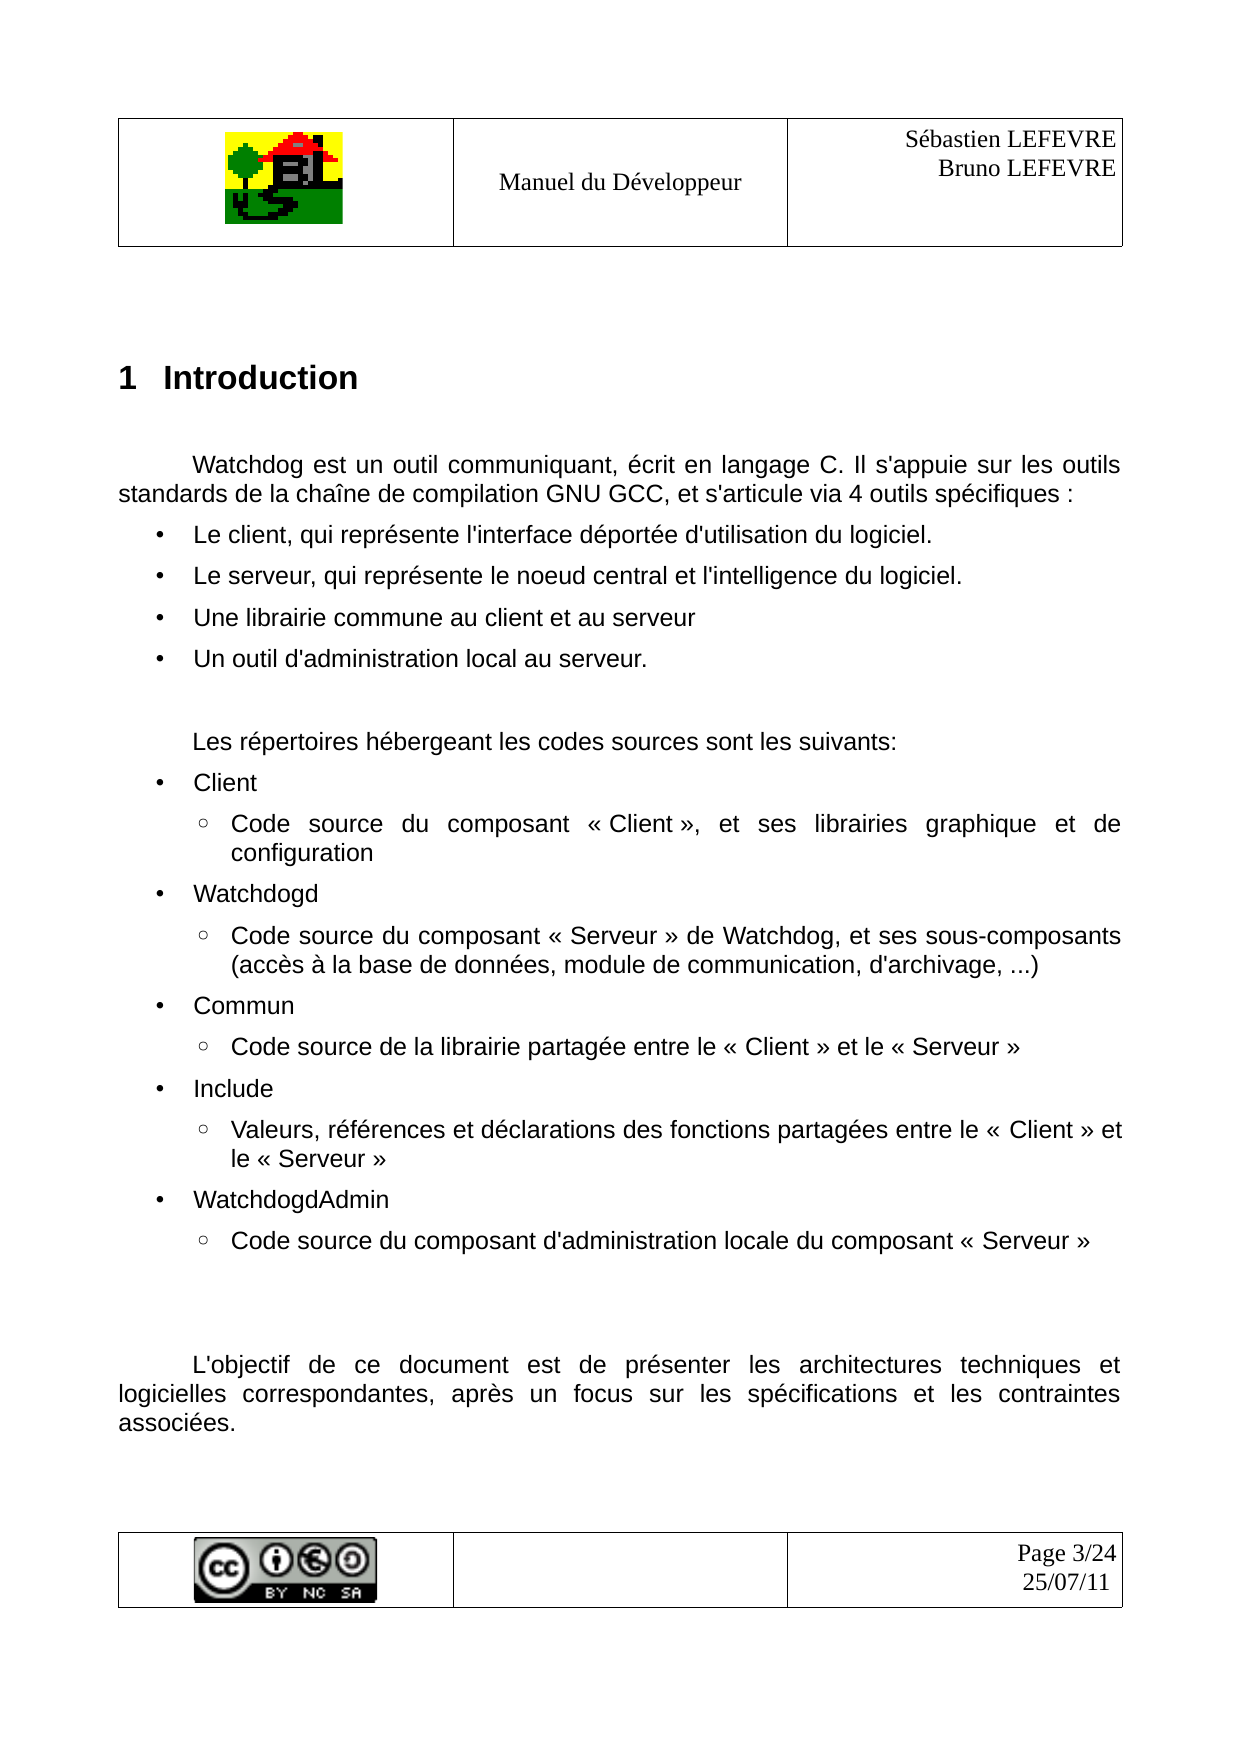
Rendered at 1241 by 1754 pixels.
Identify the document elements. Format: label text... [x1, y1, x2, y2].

list Code source de la librairie partagée entre le « Client » et le « Serveur » [193, 1032, 1122, 1061]
subtitle Introduction [118, 358, 1122, 396]
list Code source du composant « Client », et ses librairies graphique et de configuration [193, 809, 1122, 867]
picture [193, 1537, 378, 1603]
list Code source du composant « Serveur » de Watchdog, et ses sous-composants (accès à la base de données, module de communication, d'archivage, ...) [193, 921, 1122, 978]
list Client [156, 768, 1122, 797]
list Le serveur, qui représente le noeud central et l'intelligence du logiciel. [156, 561, 1122, 590]
list WatchdogdAdmin [156, 1185, 1122, 1214]
list Watchdogd [156, 879, 1122, 908]
text L'objectif de ce document est de présenter les architectures techniques et logicielles correspondantes, après un focus sur les spécifications et les contraintes associées. [118, 1350, 1122, 1436]
text Watchdog est un outil communiquant, écrit en langage C. Il s'appuie sur les outils standards de la chaîne de compilation GNU GCC, et s'articule via 4 outils spécifiques : [118, 450, 1122, 507]
list Valeurs, références et déclarations des fonctions partagées entre le « Client » et le « Serveur » [193, 1115, 1122, 1172]
list Include [156, 1073, 1122, 1102]
list Un outil d'administration local au serveur. [156, 644, 1122, 673]
list Commun [156, 991, 1122, 1020]
text Les répertoires hébergeant les codes sources sont les suivants: [118, 727, 1122, 755]
list Le client, qui représente l'interface déportée d'utilisation du logiciel. [156, 520, 1122, 549]
list Une librairie commune au client et au serveur [156, 603, 1122, 632]
list Code source du composant d'administration locale du composant « Serveur » [193, 1226, 1122, 1255]
picture [225, 132, 343, 224]
